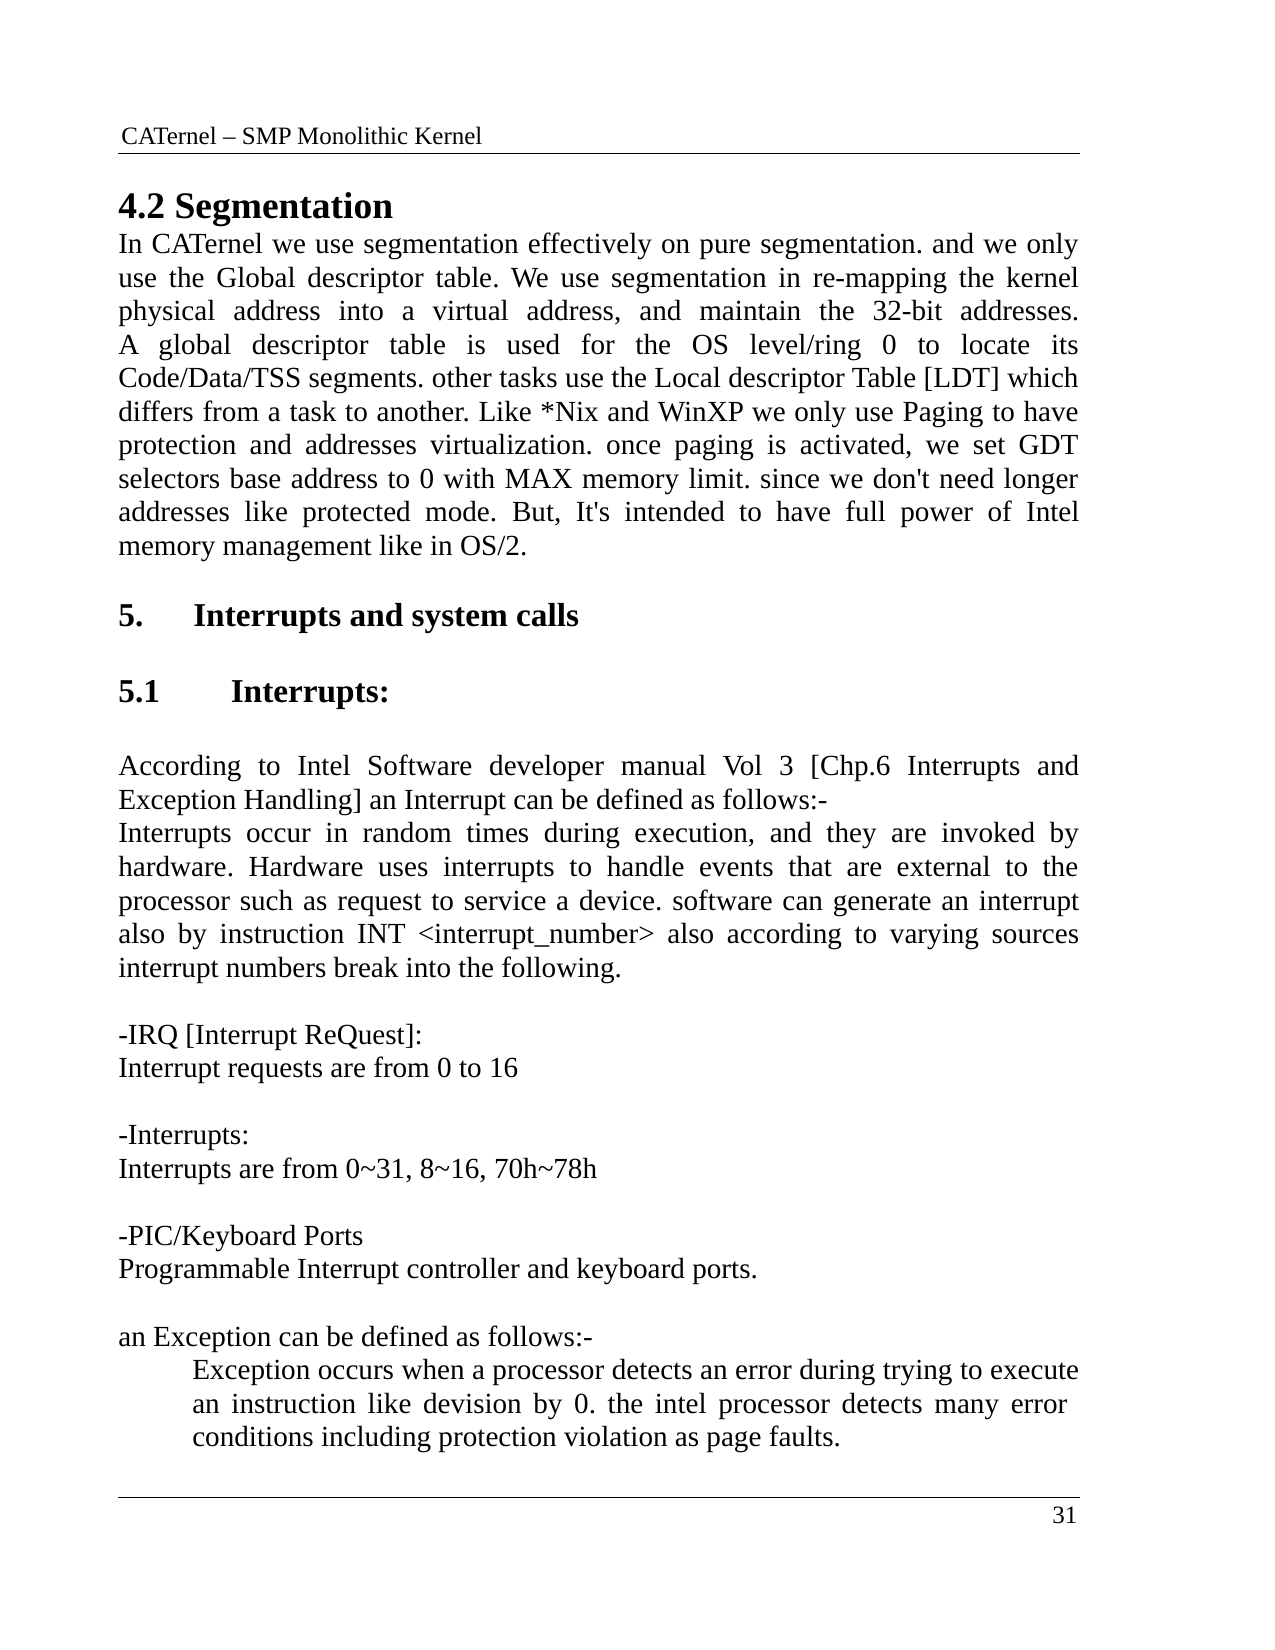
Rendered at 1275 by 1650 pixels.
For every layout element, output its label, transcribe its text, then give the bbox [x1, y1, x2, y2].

text -IRQ [Interrupt ReQuest]: [118, 1017, 1080, 1050]
text -PIC/Keyboard Ports [118, 1218, 1080, 1252]
text Programmable Interrupt controller and keyboard ports. [118, 1252, 1080, 1285]
text Interrupt requests are from 0 to 16 [118, 1050, 1080, 1084]
text an Exception can be defined as follows:- [118, 1319, 1080, 1352]
text In CATernel we use segmentation effectively on pure segmentation. and we only use the Global descriptor table. We use segmentation in re-mapping the kernel physical address into a virtual address, and maintain the 32-bit addresses. A global descriptor table is used for the OS level/ring 0 to locate its Code/Data/TSS segments. other tasks use the Local descriptor Table [LDT] which differs from a task to another. Like *Nix and WinXP we only use Paging to have protection and addresses virtualization. once paging is activated, we set GDT selectors base address to 0 with MAX memory limit. since we don't need longer addresses like protected mode. But, It's intended to have full power of Intel memory management like in OS/2. [118, 226, 1080, 562]
list Interrupts: [118, 672, 1080, 710]
text -Interrupts: [118, 1117, 1080, 1151]
list Interrupts and system calls [118, 595, 1080, 633]
text According to Intel Software developer manual Vol 3 [Chp.6 Interrupts and Exception Handling] an Interrupt can be defined as follows:- [118, 748, 1080, 816]
text Interrupts are from 0~31, 8~16, 70h~78h [118, 1151, 1080, 1184]
text Exception occurs when a processor detects an error during trying to execute an instruction like devision by 0. the intel processor detects many error conditions including protection violation as page faults. [118, 1352, 1080, 1453]
text 4.2 Segmentation [118, 183, 1080, 226]
text Interrupts occur in random times during execution, and they are invoked by hardware. Hardware uses interrupts to handle events that are external to the processor such as request to service a device. software can generate an interrupt also by instruction INT <interrupt_number> also according to varying sources interrupt numbers break into the following. [118, 816, 1080, 983]
